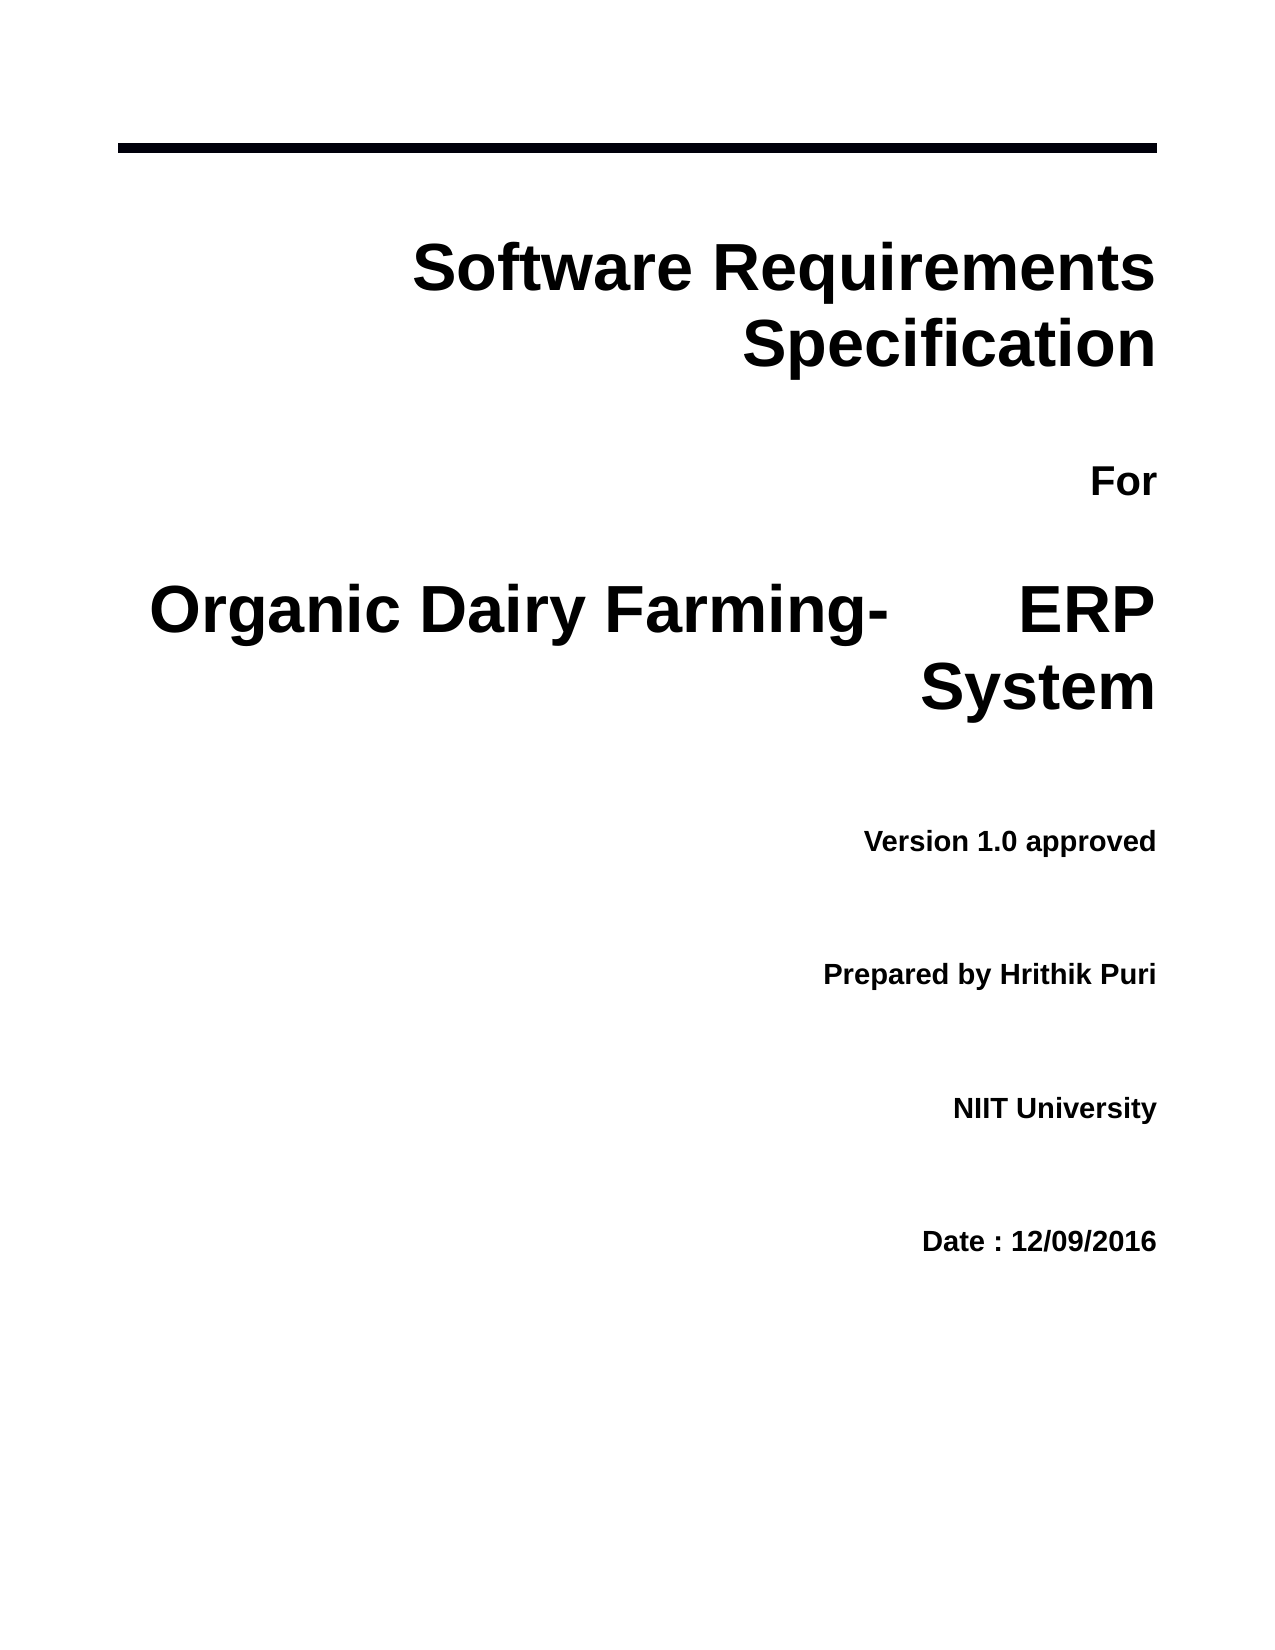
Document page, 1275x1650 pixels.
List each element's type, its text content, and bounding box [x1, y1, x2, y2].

text NIIT University [118, 1091, 1157, 1124]
title Organic Dairy Farming- ERP System [118, 570, 1157, 724]
text Version 1.0 approved [118, 824, 1157, 857]
title For [118, 456, 1157, 504]
title Software Requirements Specification [118, 227, 1157, 381]
text Prepared by Hrithik Puri [118, 957, 1157, 991]
text Date : 12/09/2016 [118, 1224, 1157, 1258]
